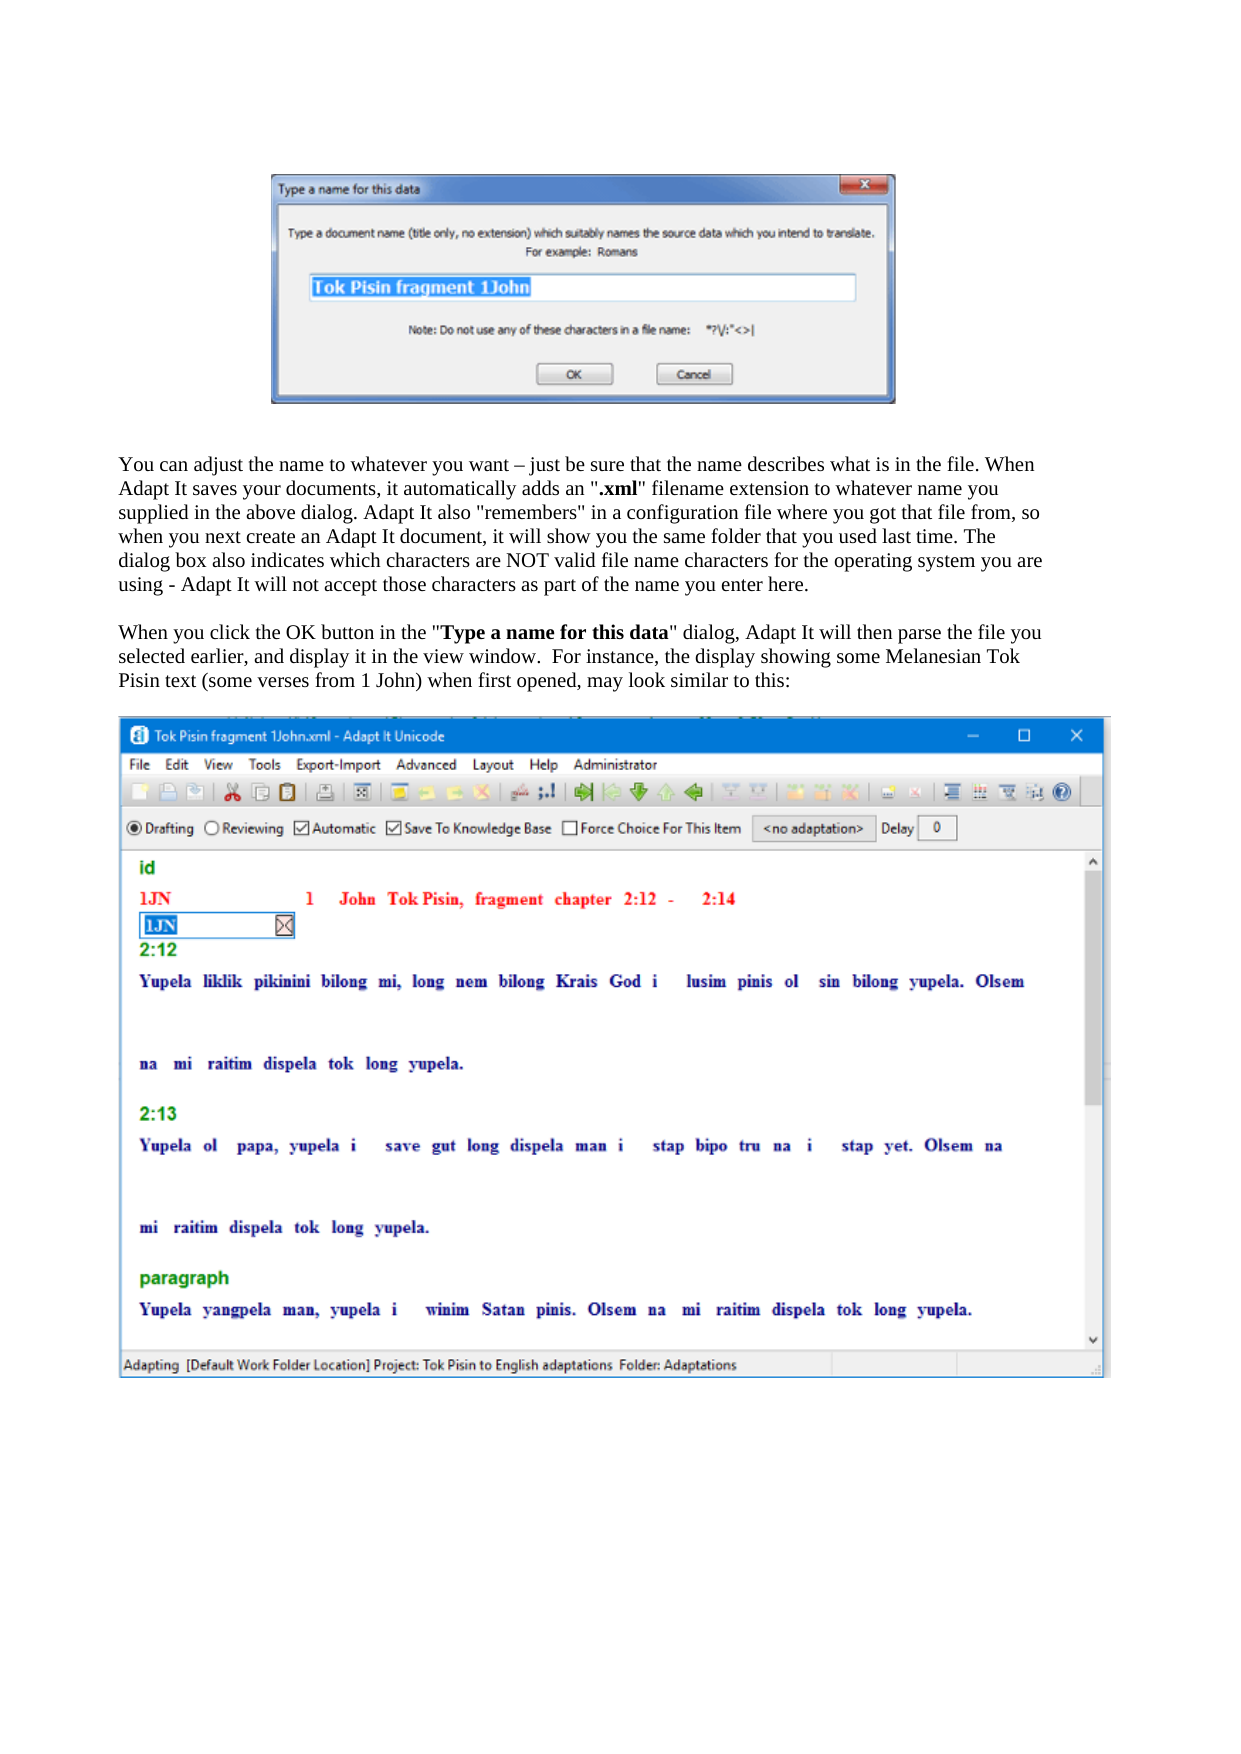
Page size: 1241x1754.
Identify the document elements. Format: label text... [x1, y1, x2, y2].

picture [271, 174, 896, 404]
text When you click the OK button in the "Type a name for this data" dialog, Adapt It will then parse the file you selected earlier, and display it in the view window. For instance, the display showing some Melanesian Tok Pisin text (some verses from 1 John) when first opened, may look similar to this: [118, 620, 1048, 692]
picture [118, 716, 1111, 1378]
text You can adjust the name to whatever you want – just be sure that the name describes what is in the file. When Adapt It saves your documents, it automatically adds an ".xml" filename extension to whatever name you supplied in the above dialog. Adapt It also "remembers" in a configuration file where you got that file from, so when you next create an Adapt It document, it will show you the same folder that you used last time. The dialog box also indicates which characters are NOT valid file name characters for the operating system you are using - Adapt It will not accept those characters as part of the name you enter here. [118, 428, 1048, 596]
